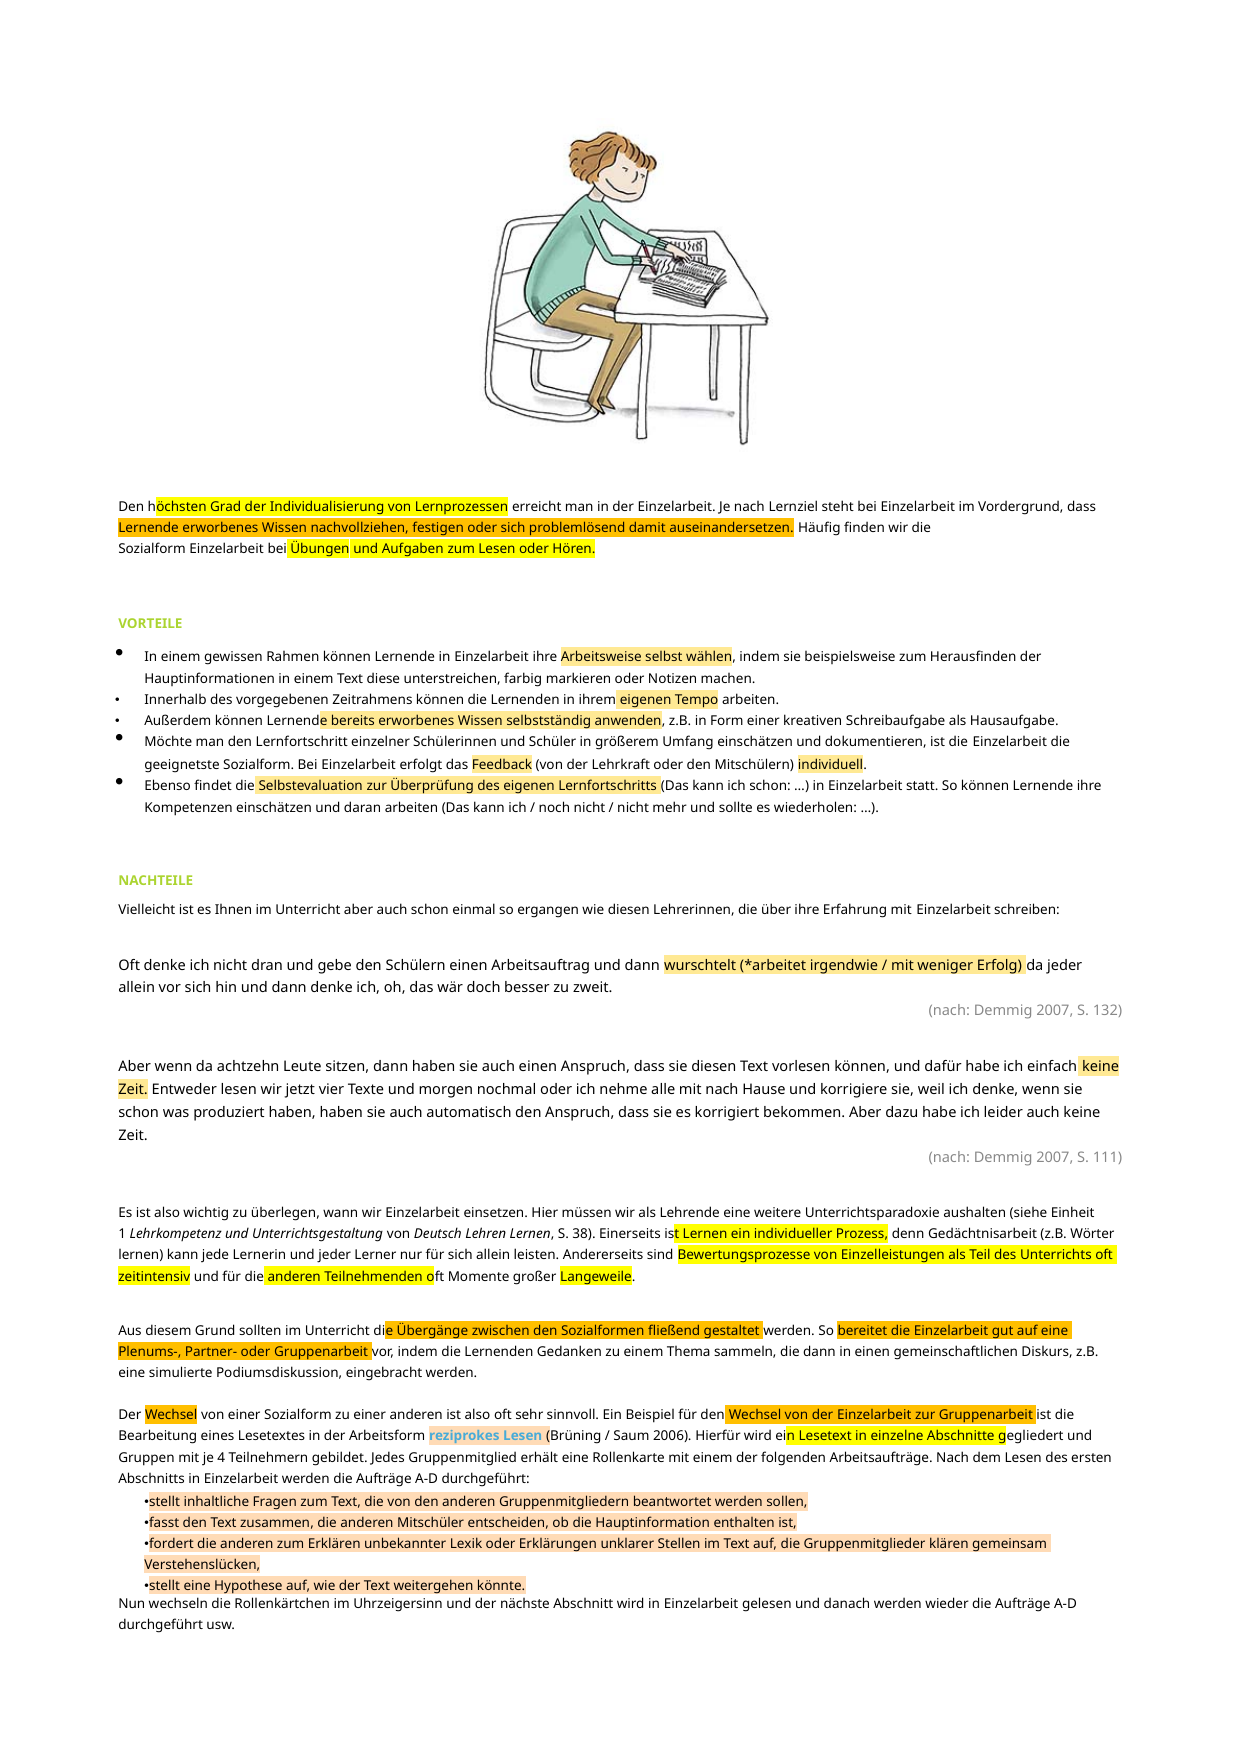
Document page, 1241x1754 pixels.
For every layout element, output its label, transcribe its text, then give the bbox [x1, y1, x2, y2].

text Den höchsten Grad der Individualisierung von Lernprozessen erreicht man in der Einzelarbeit. Je nach Lernziel steht bei Einzelarbeit im Vordergrund, dass Lernende erworbenes Wissen nachvollziehen, festigen oder sich problemlösend damit auseinandersetzen. Häufig finden wir die Sozialform Einzelarbeit bei Übungen und Aufgaben zum Lesen oder Hören. [118, 497, 1122, 558]
subtitle NACHTEILE [118, 870, 1122, 889]
text Der Wechsel von einer Sozialform zu einer anderen ist also oft sehr sinnvoll. Ein Beispiel für den Wechsel von der Einzelarbeit zur Gruppenarbeit ist die Bearbeitung eines Lesetextes in der Arbeitsform reziprokes Lesen (Brüning / Saum 2006). Hierfür wird ein Lesetext in einzelne Abschnitte gegliedert und Gruppen mit je 4 Teilnehmern gebildet. Jedes Gruppenmitglied erhält eine Rollenkarte mit einem der folgenden Arbeitsaufträge. Nach dem Lesen des ersten Abschnitts in Einzelarbeit werden die Aufträge A-D durchgeführt: [118, 1405, 1122, 1487]
text Oft denke ich nicht dran und gebe den Schülern einen Arbeitsauftrag und dann wurschtelt (*arbeitet irgendwie / mit weniger Erfolg) da jeder allein vor sich hin und dann denke ich, oh, das wär doch besser zu zweit. [118, 954, 1122, 997]
list Außerdem können Lernende bereits erworbenes Wissen selbstständig anwenden, z.B. in Form einer kreativen Schreibaufgabe als Hausaufgabe. [118, 709, 1122, 729]
text Nun wechseln die Rollenkärtchen im Uhrzeigersinn und der nächste Abschnitt wird in Einzelarbeit gelesen und danach werden wieder die Aufträge A-D durchgeführt usw. [118, 1594, 1122, 1633]
picture [463, 118, 777, 460]
list Innerhalb des vorgegebenen Zeitrahmens können die Lernenden in ihrem eigenen Tempo arbeiten. [118, 688, 1122, 709]
list Ebenso findet die Selbstevaluation zur Überprüfung des eigenen Lernfortschritts (Das kann ich schon: …) in Einzelarbeit statt. So können Lernende ihre Kompetenzen einschätzen und daran arbeiten (Das kann ich / noch nicht / nicht mehr und sollte es wiederholen: …). [118, 773, 1122, 817]
text Vielleicht ist es Ihnen im Unterricht aber auch schon einmal so ergangen wie diesen Lehrerinnen, die über ihre Erfahrung mit Einzelarbeit schreiben: [118, 900, 1122, 919]
text (nach: Demmig 2007, S. 132) [118, 1000, 1122, 1020]
list stellt inhaltliche Fragen zum Text, die von den anderen Gruppenmitgliedern beantwortet werden sollen, [118, 1490, 1122, 1511]
subtitle VORTEILE [118, 614, 1122, 633]
text Es ist also wichtig zu überlegen, wann wir Einzelarbeit einsetzen. Hier müssen wir als Lehrende eine weitere Unterrichtsparadoxie aushalten (siehe Einheit 1 Lehrkompetenz und Unterrichtsgestaltung von Deutsch Lehren Lernen, S. 38). Einerseits ist Lernen ein individueller Prozess, denn Gedächtnisarbeit (z.B. Wörter lernen) kann jede Lernerin und jeder Lerner nur für sich allein leisten. Andererseits sind Bewertungsprozesse von Einzelleistungen als Teil des Unterrichts oft zeitintensiv und für die anderen Teilnehmenden oft Momente großer Langeweile. [118, 1203, 1122, 1285]
text (nach: Demmig 2007, S. 111) [118, 1147, 1122, 1167]
text Aus diesem Grund sollten im Unterricht die Übergänge zwischen den Sozialformen fließend gestaltet werden. So bereitet die Einzelarbeit gut auf eine Plenums-, Partner- oder Gruppenarbeit vor, indem die Lernenden Gedanken zu einem Thema sammeln, die dann in einen gemeinschaftlichen Diskurs, z.B. eine simulierte Podiumsdiskussion, eingebracht werden. [118, 1321, 1122, 1381]
list Möchte man den Lernfortschritt einzelner Schülerinnen und Schüler in größerem Umfang einschätzen und dokumentieren, ist die Einzelarbeit die geeignetste Sozialform. Bei Einzelarbeit erfolgt das Feedback (von der Lehrkraft oder den Mitschülern) individuell. [118, 729, 1122, 773]
list In einem gewissen Rahmen können Lernende in Einzelarbeit ihre Arbeitsweise selbst wählen, indem sie beispielsweise zum Herausfinden der Hauptinformationen in einem Text diese unterstreichen, farbig markieren oder Notizen machen. [118, 644, 1122, 688]
text Aber wenn da achtzehn Leute sitzen, dann haben sie auch einen Anspruch, dass sie diesen Text vorlesen können, und dafür habe ich einfach keine Zeit. Entweder lesen wir jetzt vier Texte und morgen nochmal oder ich nehme alle mit nach Hause und korrigiere sie, weil ich denke, wenn sie schon was produziert haben, haben sie auch automatisch den Anspruch, dass sie es korrigiert bekommen. Aber dazu habe ich leider auch keine Zeit. [118, 1056, 1122, 1144]
list fordert die anderen zum Erklären unbekannter Lexik oder Erklärungen unklarer Stellen im Text auf, die Gruppenmitglieder klären gemeinsam Verstehenslücken, [118, 1531, 1122, 1573]
list fasst den Text zusammen, die anderen Mitschüler entscheiden, ob die Hauptinformation enthalten ist, [118, 1511, 1122, 1531]
list stellt eine Hypothese auf, wie der Text weitergehen könnte. [118, 1573, 1122, 1594]
